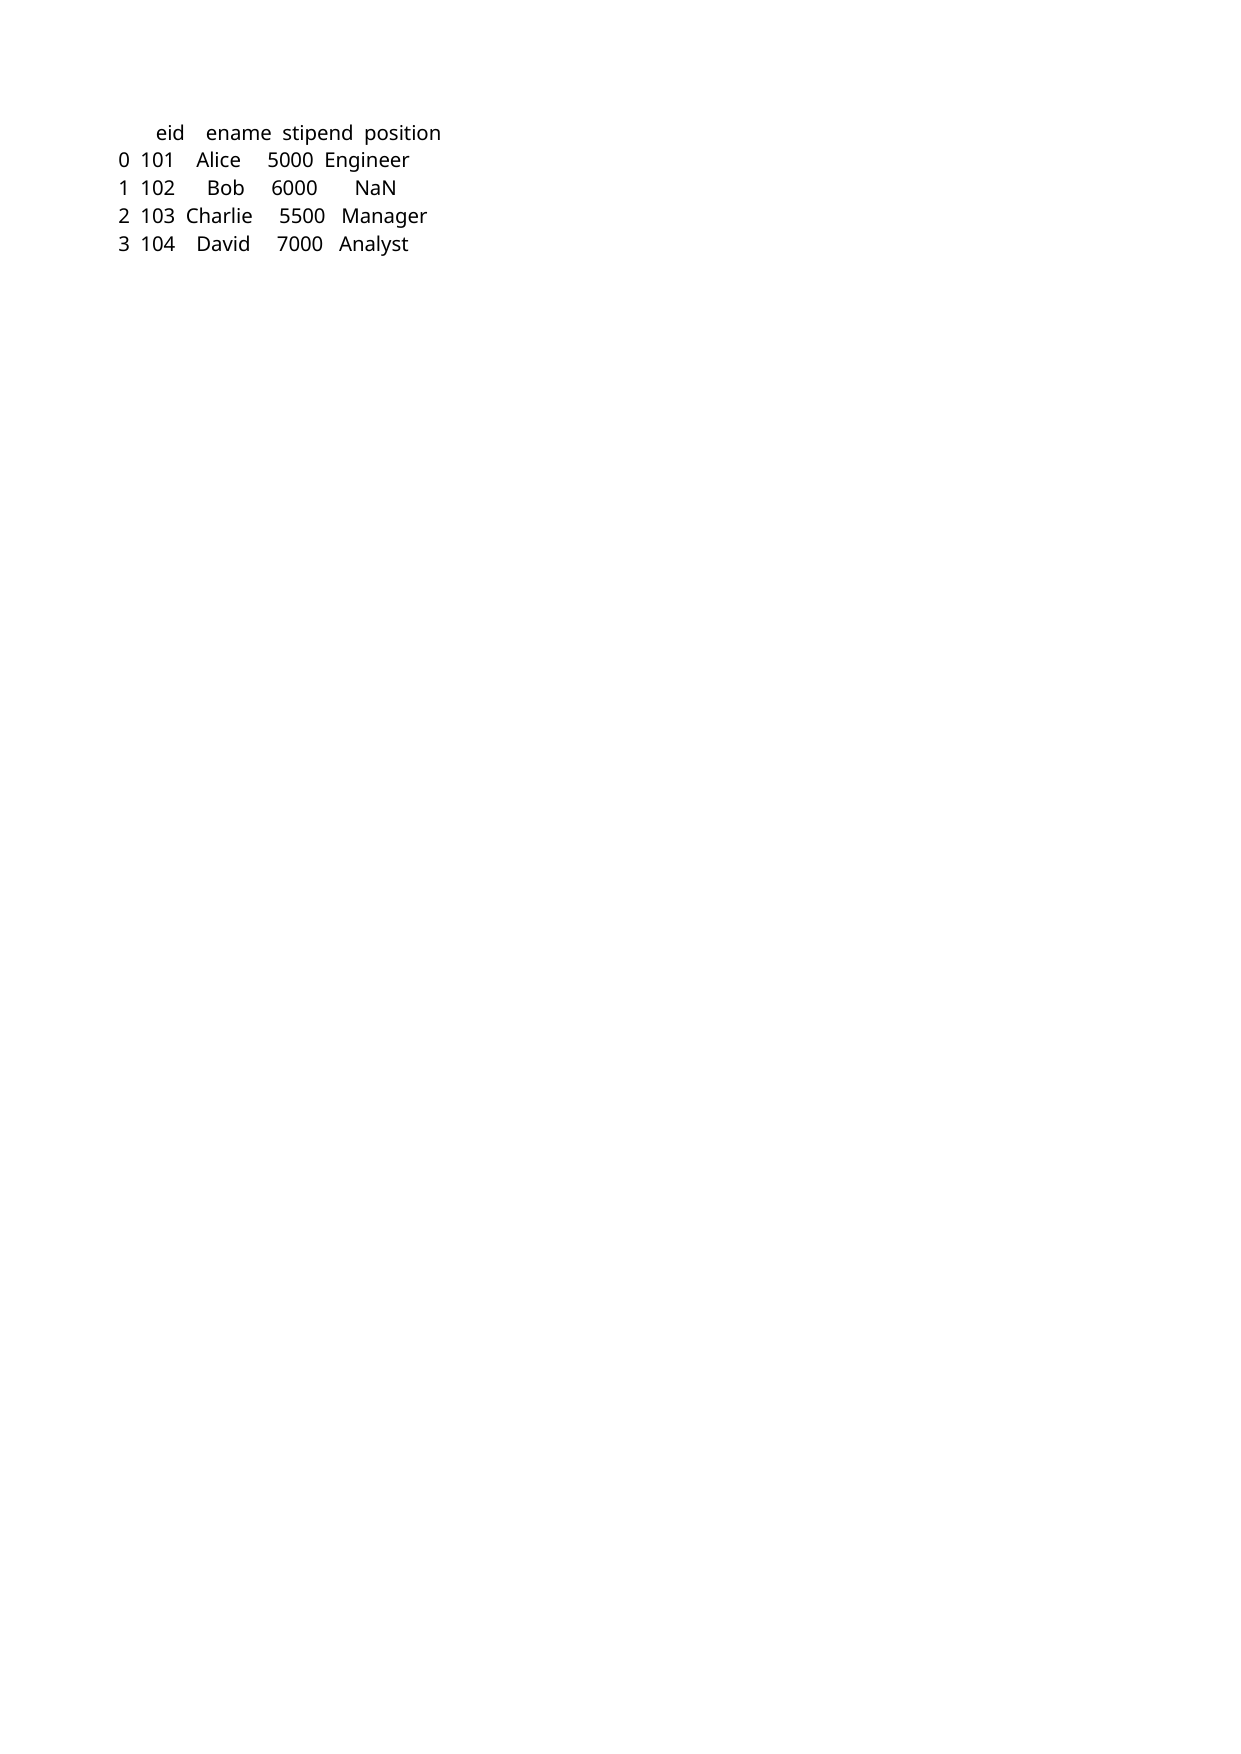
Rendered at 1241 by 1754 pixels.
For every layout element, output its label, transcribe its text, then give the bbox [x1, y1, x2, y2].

text 3 104 David 7000 Analyst [118, 229, 1122, 257]
text eid ename stipend position [118, 118, 1122, 146]
text 1 102 Bob 6000 NaN [118, 174, 1122, 202]
text 0 101 Alice 5000 Engineer [118, 146, 1122, 174]
text 2 103 Charlie 5500 Manager [118, 202, 1122, 229]
